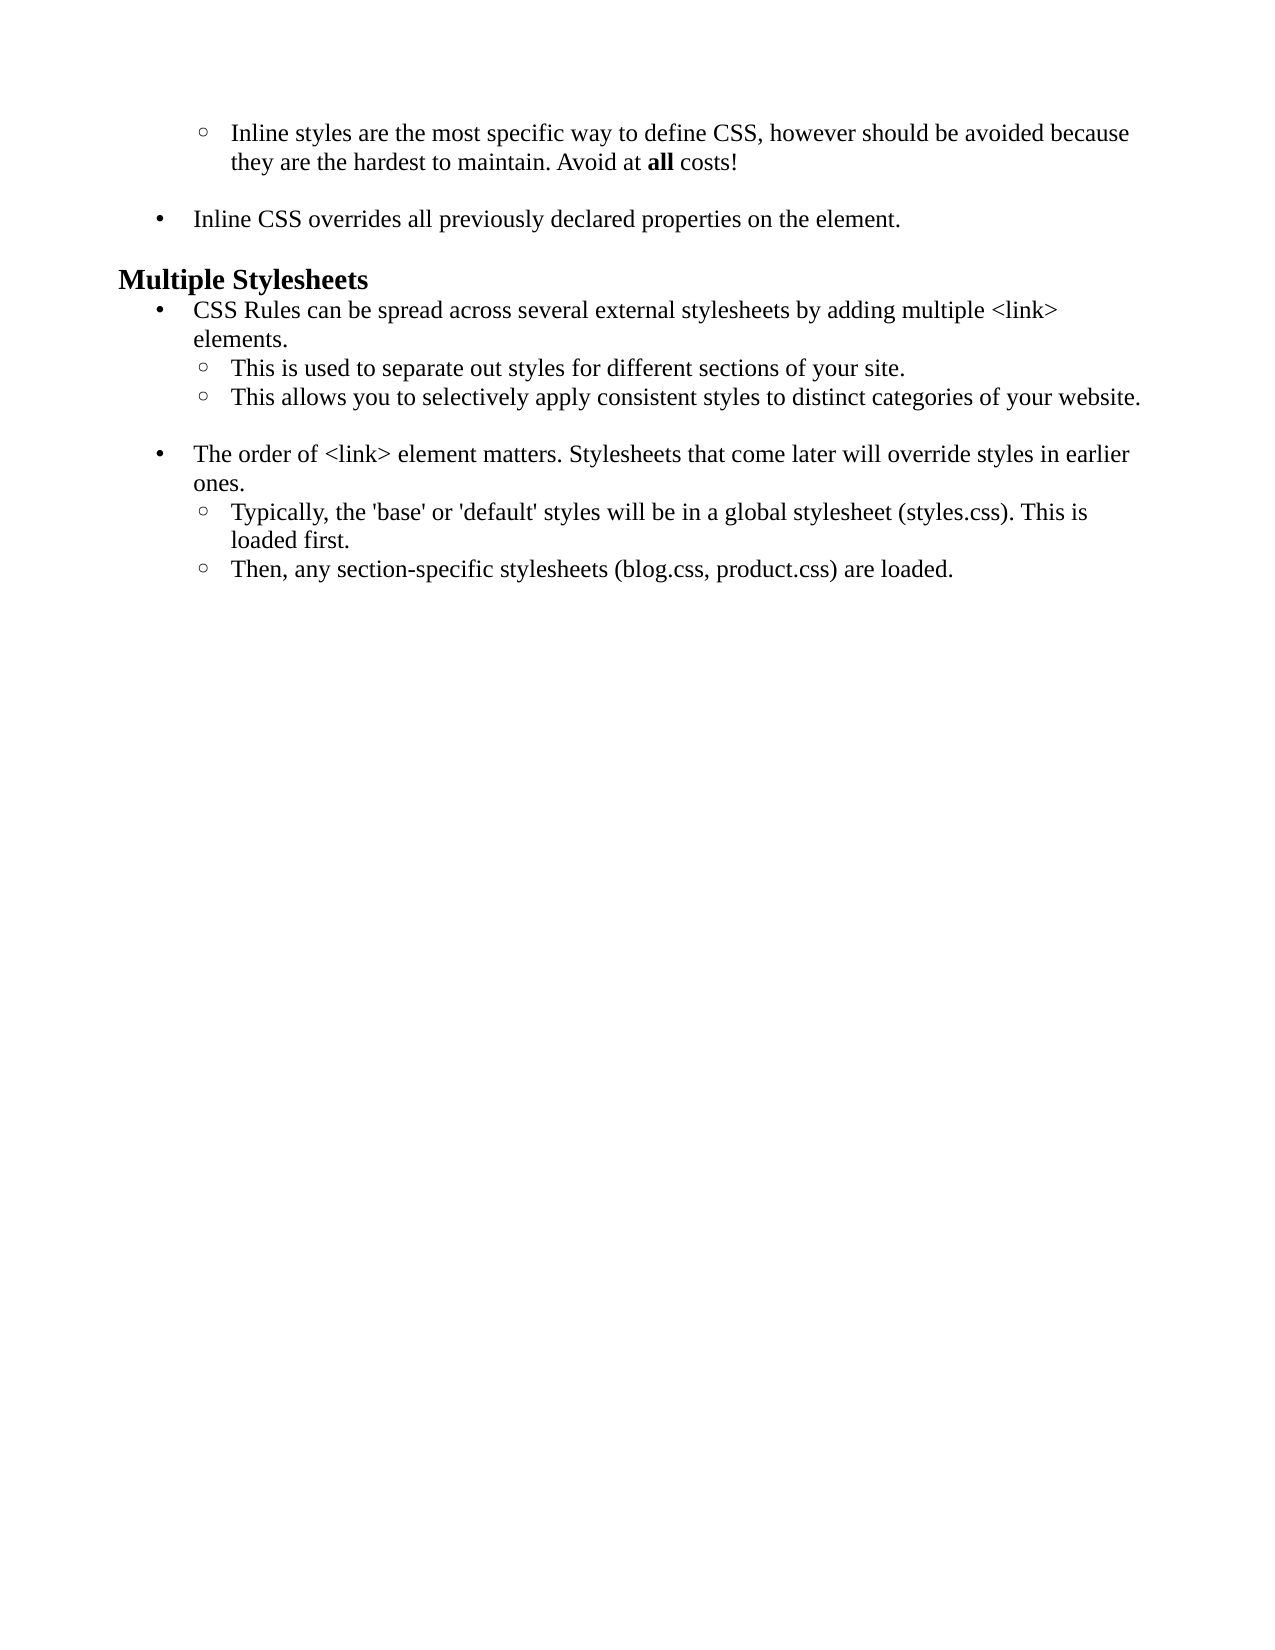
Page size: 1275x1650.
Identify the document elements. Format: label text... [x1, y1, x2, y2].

list The order of <link> element matters. Stylesheets that come later will override styles in earlier ones. [156, 439, 1157, 497]
list CSS Rules can be spread across several external stylesheets by adding multiple <link> elements. [156, 295, 1157, 353]
list This is used to separate out styles for different sections of your site. [193, 353, 1157, 382]
list Inline CSS overrides all previously declared properties on the element. [156, 204, 1157, 233]
list Then, any section-specific stylesheets (blog.css, product.css) are loaded. [193, 554, 1157, 583]
list This allows you to selectively apply consistent styles to distinct categories of your website. [193, 382, 1157, 410]
list Inline styles are the most specific way to define CSS, however should be avoided because they are the hardest to maintain. Avoid at all costs! [193, 118, 1157, 176]
list Typically, the 'base' or 'default' styles will be in a global stylesheet (styles.css). This is loaded first. [193, 497, 1157, 554]
text Multiple Stylesheets [118, 262, 1157, 295]
